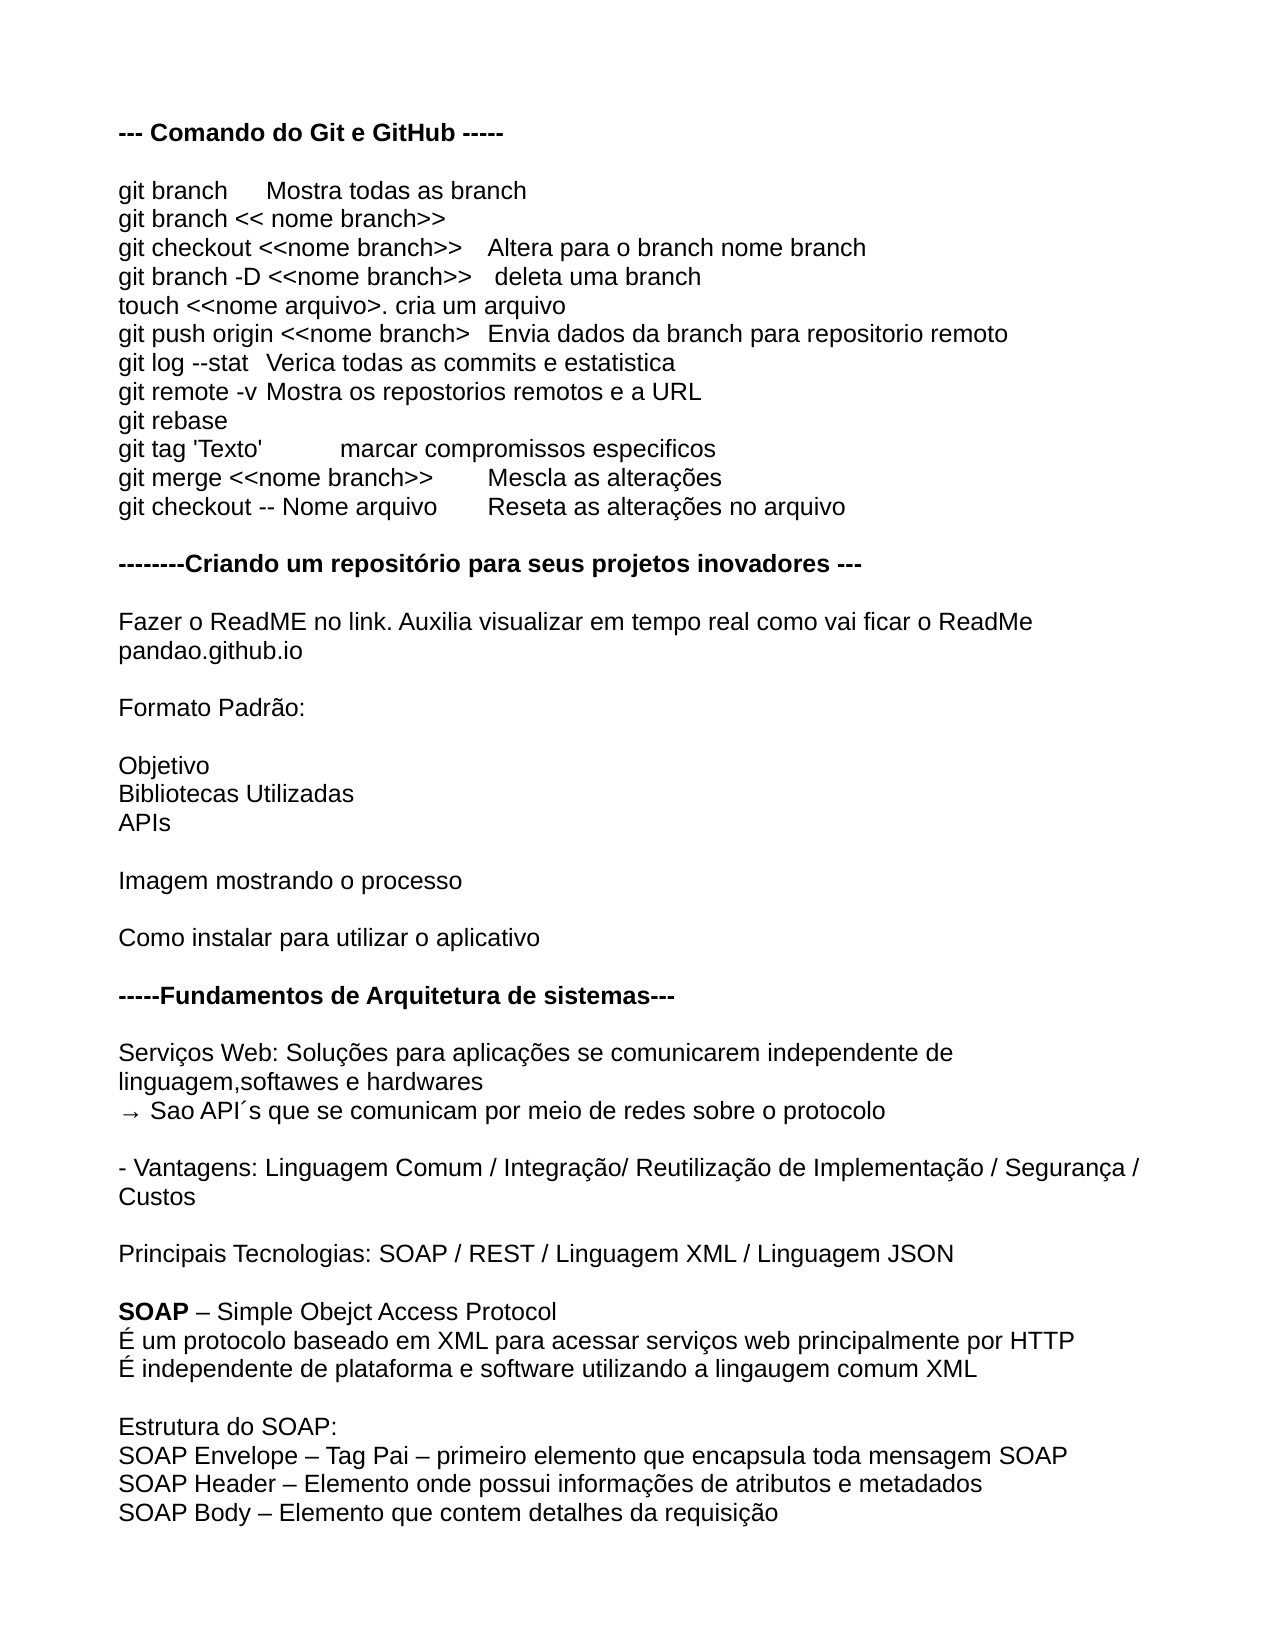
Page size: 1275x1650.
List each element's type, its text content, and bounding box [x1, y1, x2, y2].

text git tag 'Texto' marcar compromissos especificos [118, 434, 1157, 463]
text Bibliotecas Utilizadas [118, 779, 1157, 808]
text Como instalar para utilizar o aplicativo [118, 923, 1157, 952]
text - Vantagens: Linguagem Comum / Integração/ Reutilização de Implementação / Segurança / Custos [118, 1153, 1157, 1211]
text git merge <<nome branch>> Mescla as alterações [118, 463, 1157, 492]
text touch <<nome arquivo>. cria um arquivo [118, 291, 1157, 319]
text SOAP Body – Elemento que contem detalhes da requisição [118, 1498, 1157, 1527]
text SOAP Header – Elemento onde possui informações de atributos e metadados [118, 1469, 1157, 1498]
text Estrutura do SOAP: [118, 1412, 1157, 1441]
text Objetivo [118, 751, 1157, 779]
text Fazer o ReadME no link. Auxilia visualizar em tempo real como vai ficar o ReadMe [118, 607, 1157, 636]
text git rebase [118, 406, 1157, 434]
text git remote -v Mostra os repostorios remotos e a URL [118, 377, 1157, 406]
text git branch -D <<nome branch>> deleta uma branch [118, 262, 1157, 291]
text --------Criando um repositório para seus projetos inovadores --- [118, 549, 1157, 578]
text git branch Mostra todas as branch [118, 176, 1157, 204]
text git log --stat Verica todas as commits e estatistica [118, 348, 1157, 377]
text git push origin <<nome branch> Envia dados da branch para repositorio remoto [118, 319, 1157, 348]
text pandao.github.io [118, 636, 1157, 664]
text --- Comando do Git e GitHub ----- [118, 118, 1157, 147]
text Principais Tecnologias: SOAP / REST / Linguagem XML / Linguagem JSON [118, 1239, 1157, 1268]
text Imagem mostrando o processo [118, 866, 1157, 894]
text → Sao API´s que se comunicam por meio de redes sobre o protocolo [118, 1096, 1157, 1124]
text git branch << nome branch>> [118, 204, 1157, 233]
text Formato Padrão: [118, 693, 1157, 722]
text git checkout <<nome branch>> Altera para o branch nome branch [118, 233, 1157, 262]
text git checkout -- Nome arquivo Reseta as alterações no arquivo [118, 492, 1157, 521]
text É independente de plataforma e software utilizando a lingaugem comum XML [118, 1354, 1157, 1383]
text É um protocolo baseado em XML para acessar serviços web principalmente por HTTP [118, 1326, 1157, 1354]
text APIs [118, 808, 1157, 837]
text -----Fundamentos de Arquitetura de sistemas--- [118, 981, 1157, 1009]
text Serviços Web: Soluções para aplicações se comunicarem independente de linguagem,softawes e hardwares [118, 1038, 1157, 1096]
text SOAP – Simple Obejct Access Protocol [118, 1297, 1157, 1326]
text SOAP Envelope – Tag Pai – primeiro elemento que encapsula toda mensagem SOAP [118, 1441, 1157, 1469]
